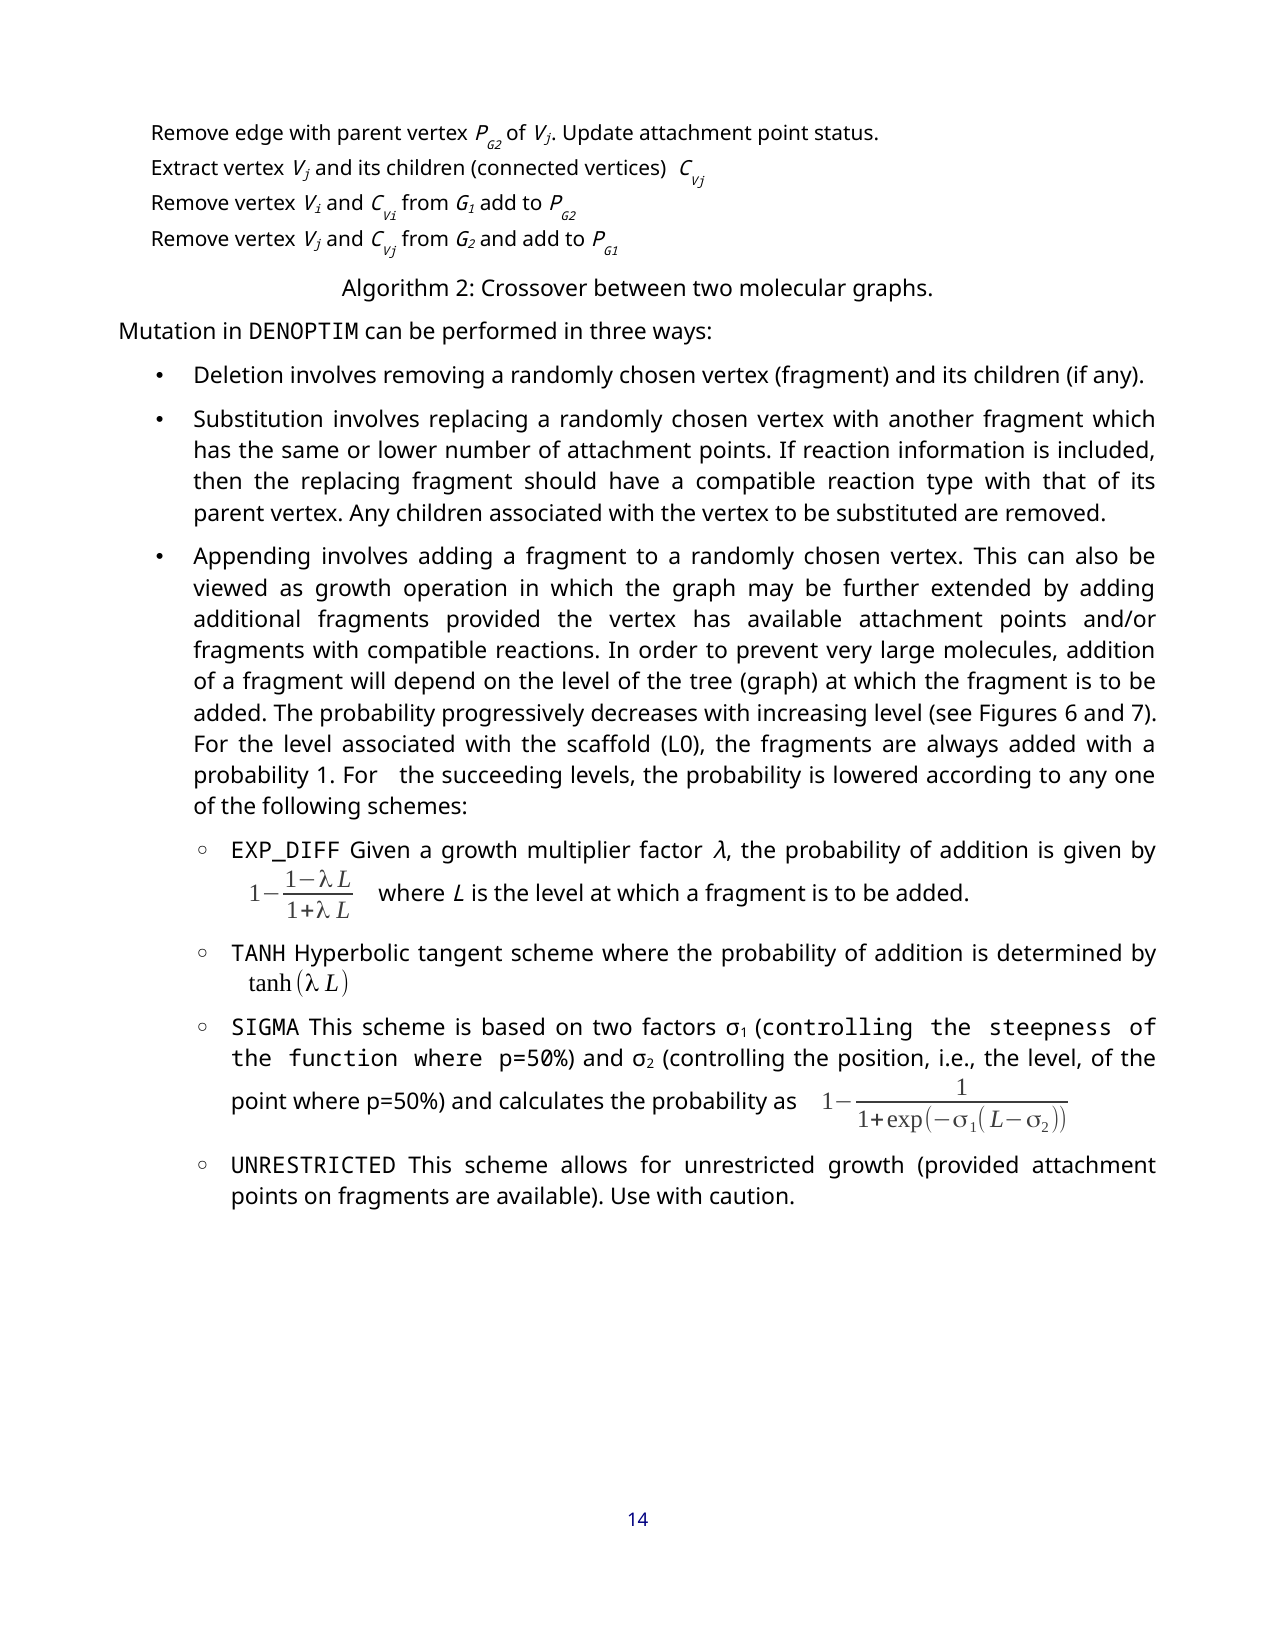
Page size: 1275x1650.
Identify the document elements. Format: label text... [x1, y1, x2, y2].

table_header Remove edge with parent vertex PG2 of Vj. Update attachment point status. Extract vertex Vj and its children (connected vertices) CVj Remove vertex Vi and CVi from G1 add to PG2 Remove vertex Vj and CVj from G2 and add to PG1 [118, 118, 1157, 259]
list Appending involves adding a fragment to a randomly chosen vertex. This can also be viewed as growth operation in which the graph may be further extended by adding additional fragments provided the vertex has available attachment points and/or fragments with compatible reactions. In order to prevent very large molecules, addition of a fragment will depend on the level of the tree (graph) at which the fragment is to be added. The probability progressively decreases with increasing level (see Figures 6 and 7). For the level associated with the scaffold (L0), the fragments are always added with a probability 1. For the succeeding levels, the probability is lowered according to any one of the following schemes: [156, 540, 1157, 821]
list EXP_DIFF Given a growth multiplier factor λ, the probability of addition is given by where L is the level at which a fragment is to be added. [193, 834, 1157, 924]
list Substitution involves replacing a randomly chosen vertex with another fragment which has the same or lower number of attachment points. If reaction information is included, then the replacing fragment should have a compatible reaction type with that of its parent vertex. Any children associated with the vertex to be substituted are removed. [156, 403, 1157, 528]
text Algorithm 2: Crossover between two molecular graphs. [118, 271, 1157, 303]
text Mutation in DENOPTIM can be performed in three ways: [118, 315, 1157, 346]
list UNRESTRICTED This scheme allows for unrestricted growth (provided attachment points on fragments are available). Use with caution. [193, 1149, 1157, 1211]
list SIGMA This scheme is based on two factors σ1 (controlling the steepness of the function where p=50%) and σ2 (controlling the position, i.e., the level, of the point where p=50%) and calculates the probability as [193, 1011, 1157, 1136]
list TANH Hyperbolic tangent scheme where the probability of addition is determined by [193, 937, 1157, 998]
list Deletion involves removing a randomly chosen vertex (fragment) and its children (if any). [156, 359, 1157, 390]
